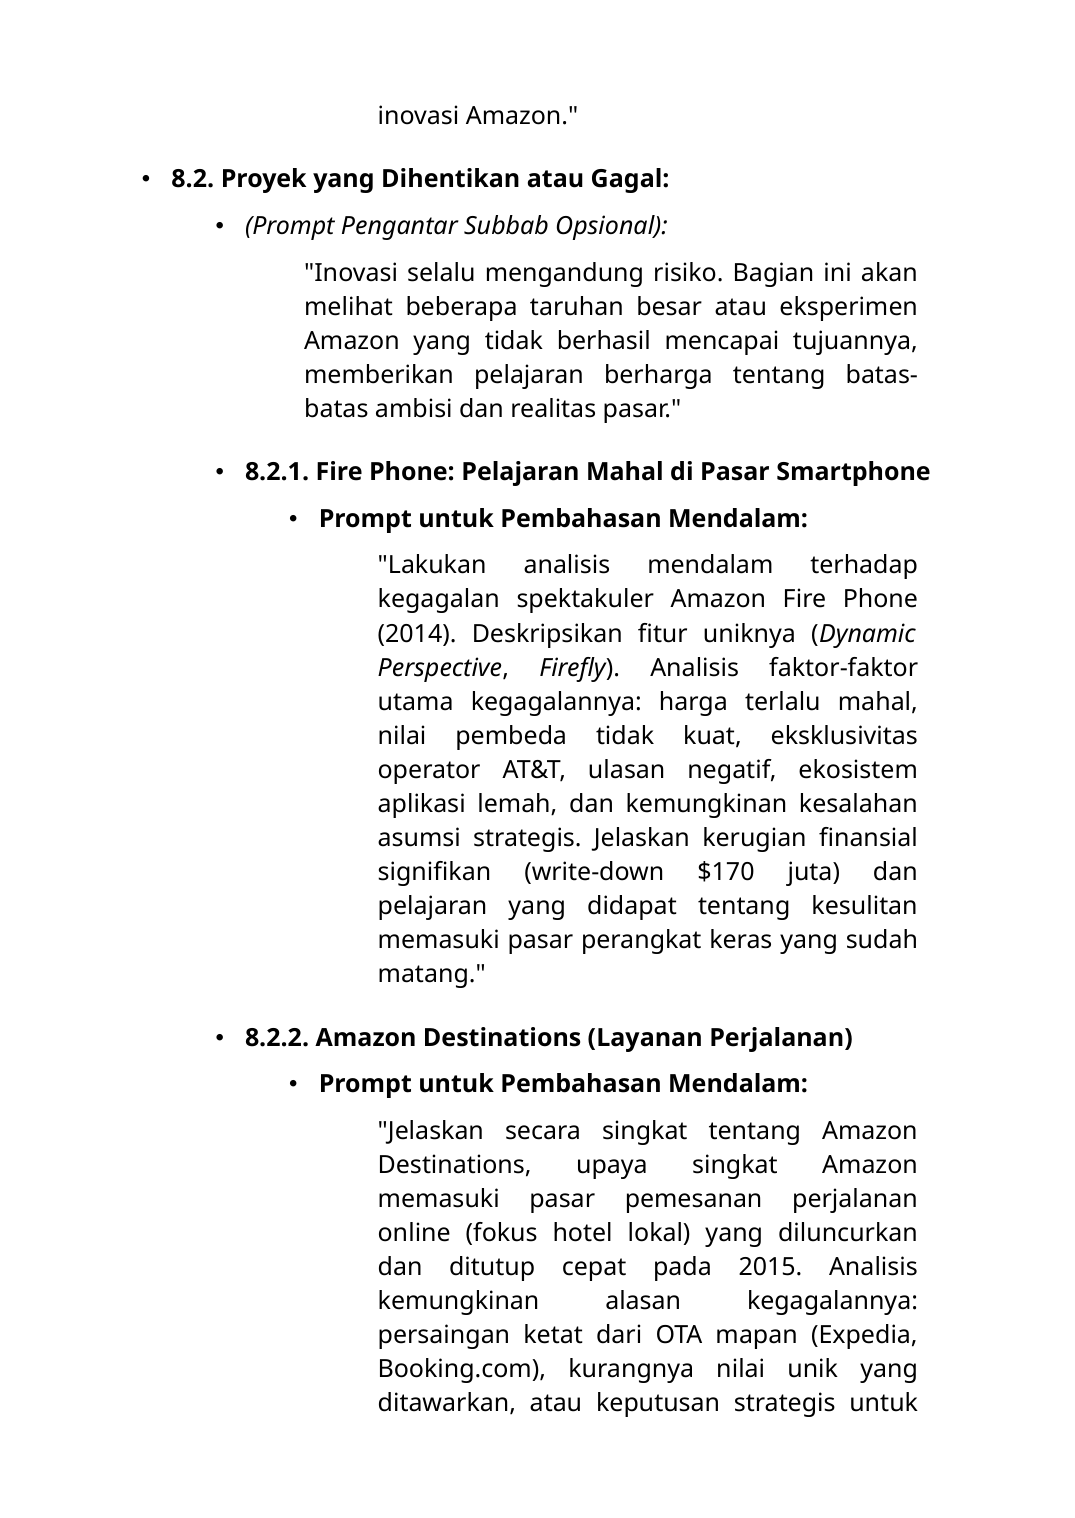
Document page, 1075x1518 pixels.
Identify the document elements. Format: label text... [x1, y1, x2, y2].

list Prompt untuk Pembahasan Mendalam: [289, 1066, 977, 1100]
list 8.2.2. Amazon Destinations (Layanan Perjalanan) [215, 1019, 977, 1053]
list "Inovasi selalu mengandung risiko. Bagian ini akan melihat beberapa taruhan besar atau eksperimen Amazon yang tidak berhasil mencapai tujuannya, memberikan pelajaran berharga tentang batas-batas ambisi dan realitas pasar." [274, 254, 918, 424]
list "Jelaskan secara singkat tentang Amazon Destinations, upaya singkat Amazon memasuki pasar pemesanan perjalanan online (fokus hotel lokal) yang diluncurkan dan ditutup cepat pada 2015. Analisis kemungkinan alasan kegagalannya: persaingan ketat dari OTA mapan (Expedia, Booking.com), kurangnya nilai unik yang ditawarkan, atau keputusan strategis untuk [348, 1112, 918, 1419]
list "Lakukan analisis mendalam terhadap kegagalan spektakuler Amazon Fire Phone (2014). Deskripsikan fitur uniknya (Dynamic Perspective, Firefly). Analisis faktor-faktor utama kegagalannya: harga terlalu mahal, nilai pembeda tidak kuat, eksklusivitas operator AT&T, ulasan negatif, ekosistem aplikasi lemah, dan kemungkinan kesalahan asumsi strategis. Jelaskan kerugian finansial signifikan (write-down $170 juta) dan pelajaran yang didapat tentang kesulitan memasuki pasar perangkat keras yang sudah matang." [348, 547, 918, 990]
list inovasi Amazon." [348, 97, 918, 132]
list (Prompt Pengantar Subbab Opsional): [215, 208, 977, 242]
list 8.2. Proyek yang Dihentikan atau Gagal: [142, 161, 977, 195]
list 8.2.1. Fire Phone: Pelajaran Mahal di Pasar Smartphone [215, 454, 977, 488]
list Prompt untuk Pembahasan Mendalam: [289, 501, 977, 534]
